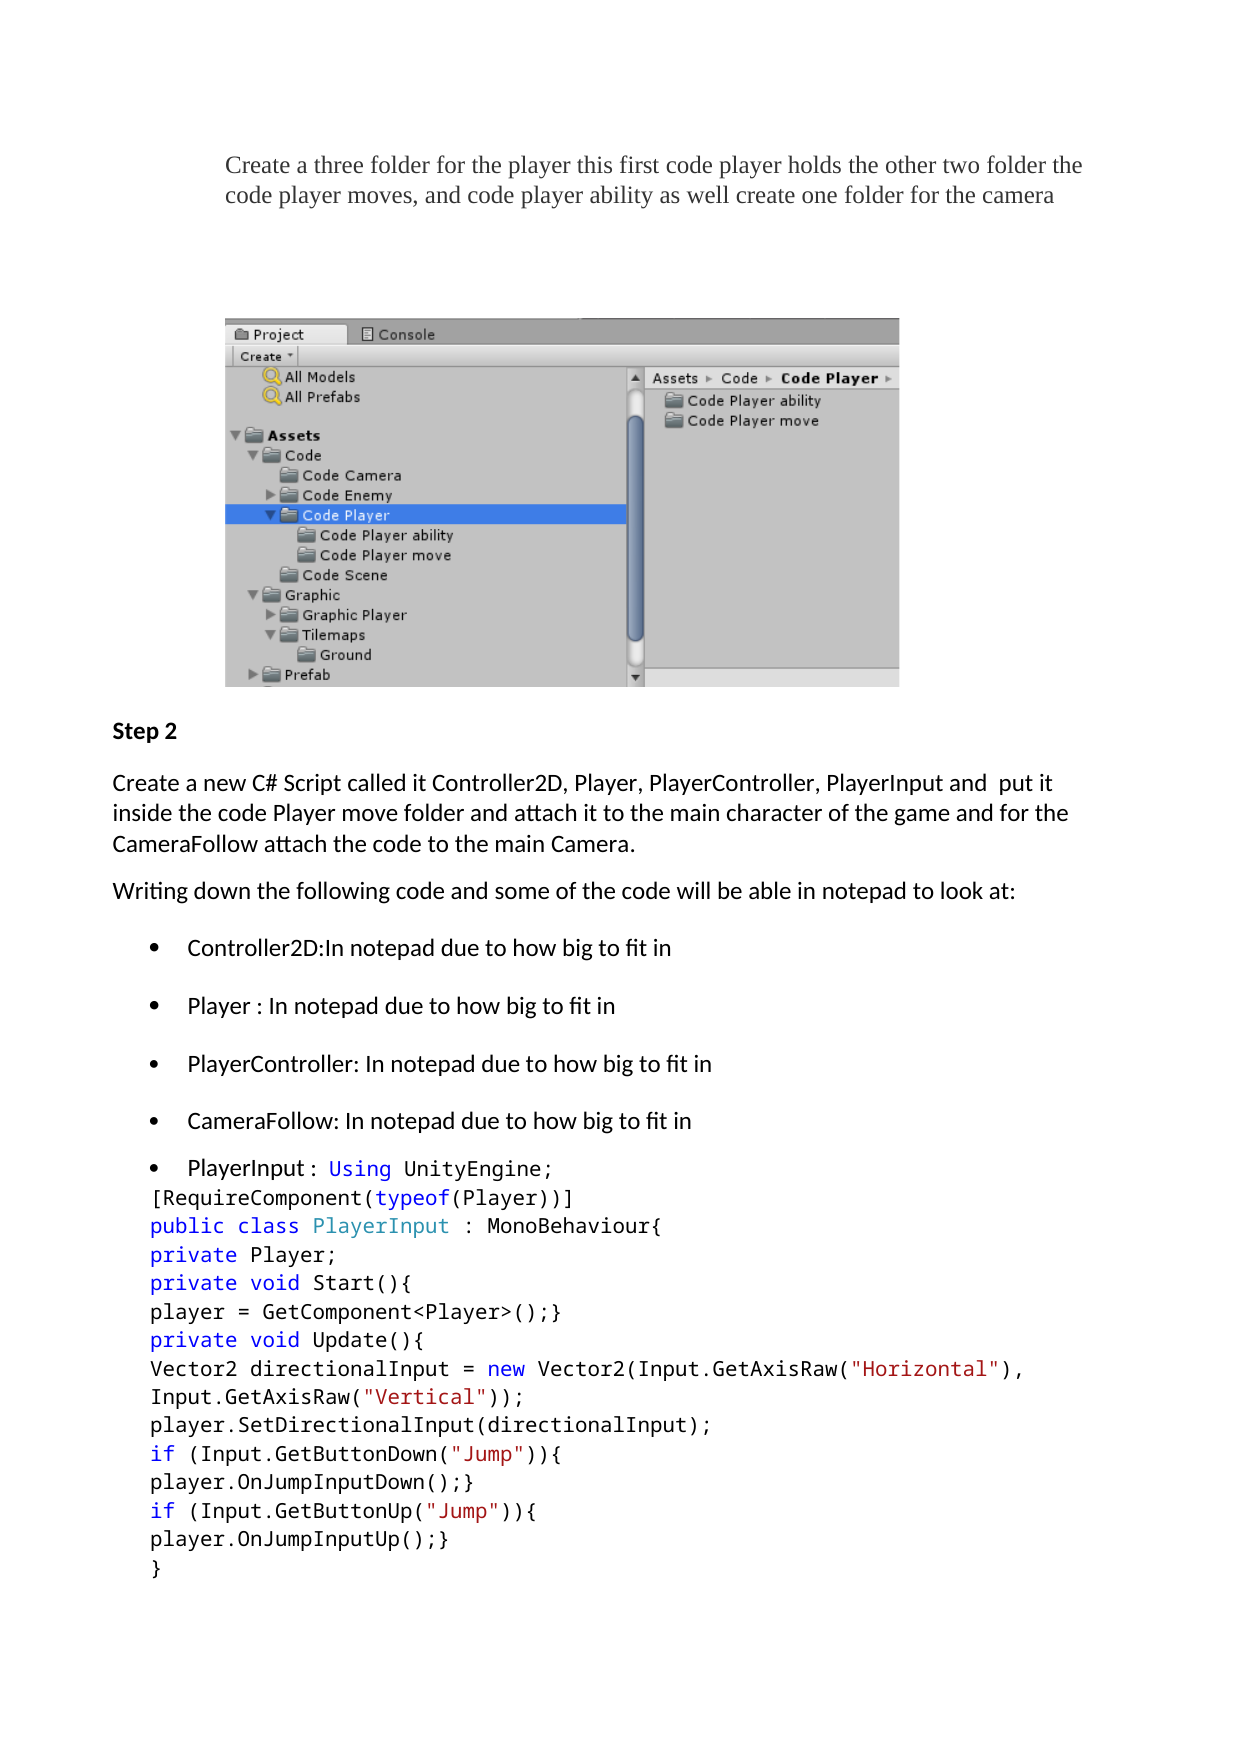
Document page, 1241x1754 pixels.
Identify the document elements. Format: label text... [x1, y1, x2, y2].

list PlayerInput : Using UnityEngine; [150, 1153, 1090, 1183]
text [RequireComponent(typeof(Player))] [150, 1183, 1090, 1212]
text player = GetComponent<Player>();} [150, 1297, 1090, 1325]
list Create a three folder for the player this first code player holds the other two folder the code player moves, and code player ability as well create one folder for the camera [225, 150, 1090, 209]
list Controller2D:In notepad due to how big to fit in [150, 933, 1090, 963]
list CameraFollow: In notepad due to how big to fit in [150, 1105, 1090, 1136]
text private Player; [150, 1240, 1090, 1268]
text Vector2 directionalInput = new Vector2(Input.GetAxisRaw("Horizontal"), Input.GetAxisRaw("Vertical")); [150, 1354, 1090, 1411]
text Create a new C# Script called it Controller2D, Player, PlayerController, PlayerInput and put it inside the code Player move folder and attach it to the main character of the game and for the CameraFollow attach the code to the main Camera. [112, 767, 1090, 858]
text Step 2 [112, 715, 1090, 746]
text public class PlayerInput : MonoBehaviour{ [150, 1212, 1090, 1240]
text } [150, 1553, 1090, 1581]
text private void Start(){ [150, 1268, 1090, 1297]
text if (Input.GetButtonUp("Jump")){ [150, 1496, 1090, 1524]
text player.OnJumpInputDown();} [150, 1467, 1090, 1496]
text if (Input.GetButtonDown("Jump")){ [150, 1439, 1090, 1467]
text player.SetDirectionalInput(directionalInput); [150, 1411, 1090, 1439]
list PlayerController: In notepad due to how big to fit in [150, 1048, 1090, 1078]
list Player : In notepad due to how big to fit in [150, 990, 1090, 1021]
text private void Update(){ [150, 1325, 1090, 1354]
text Writing down the following code and some of the code will be able in notepad to look at: [112, 875, 1090, 906]
text player.OnJumpInputUp();} [150, 1524, 1090, 1553]
